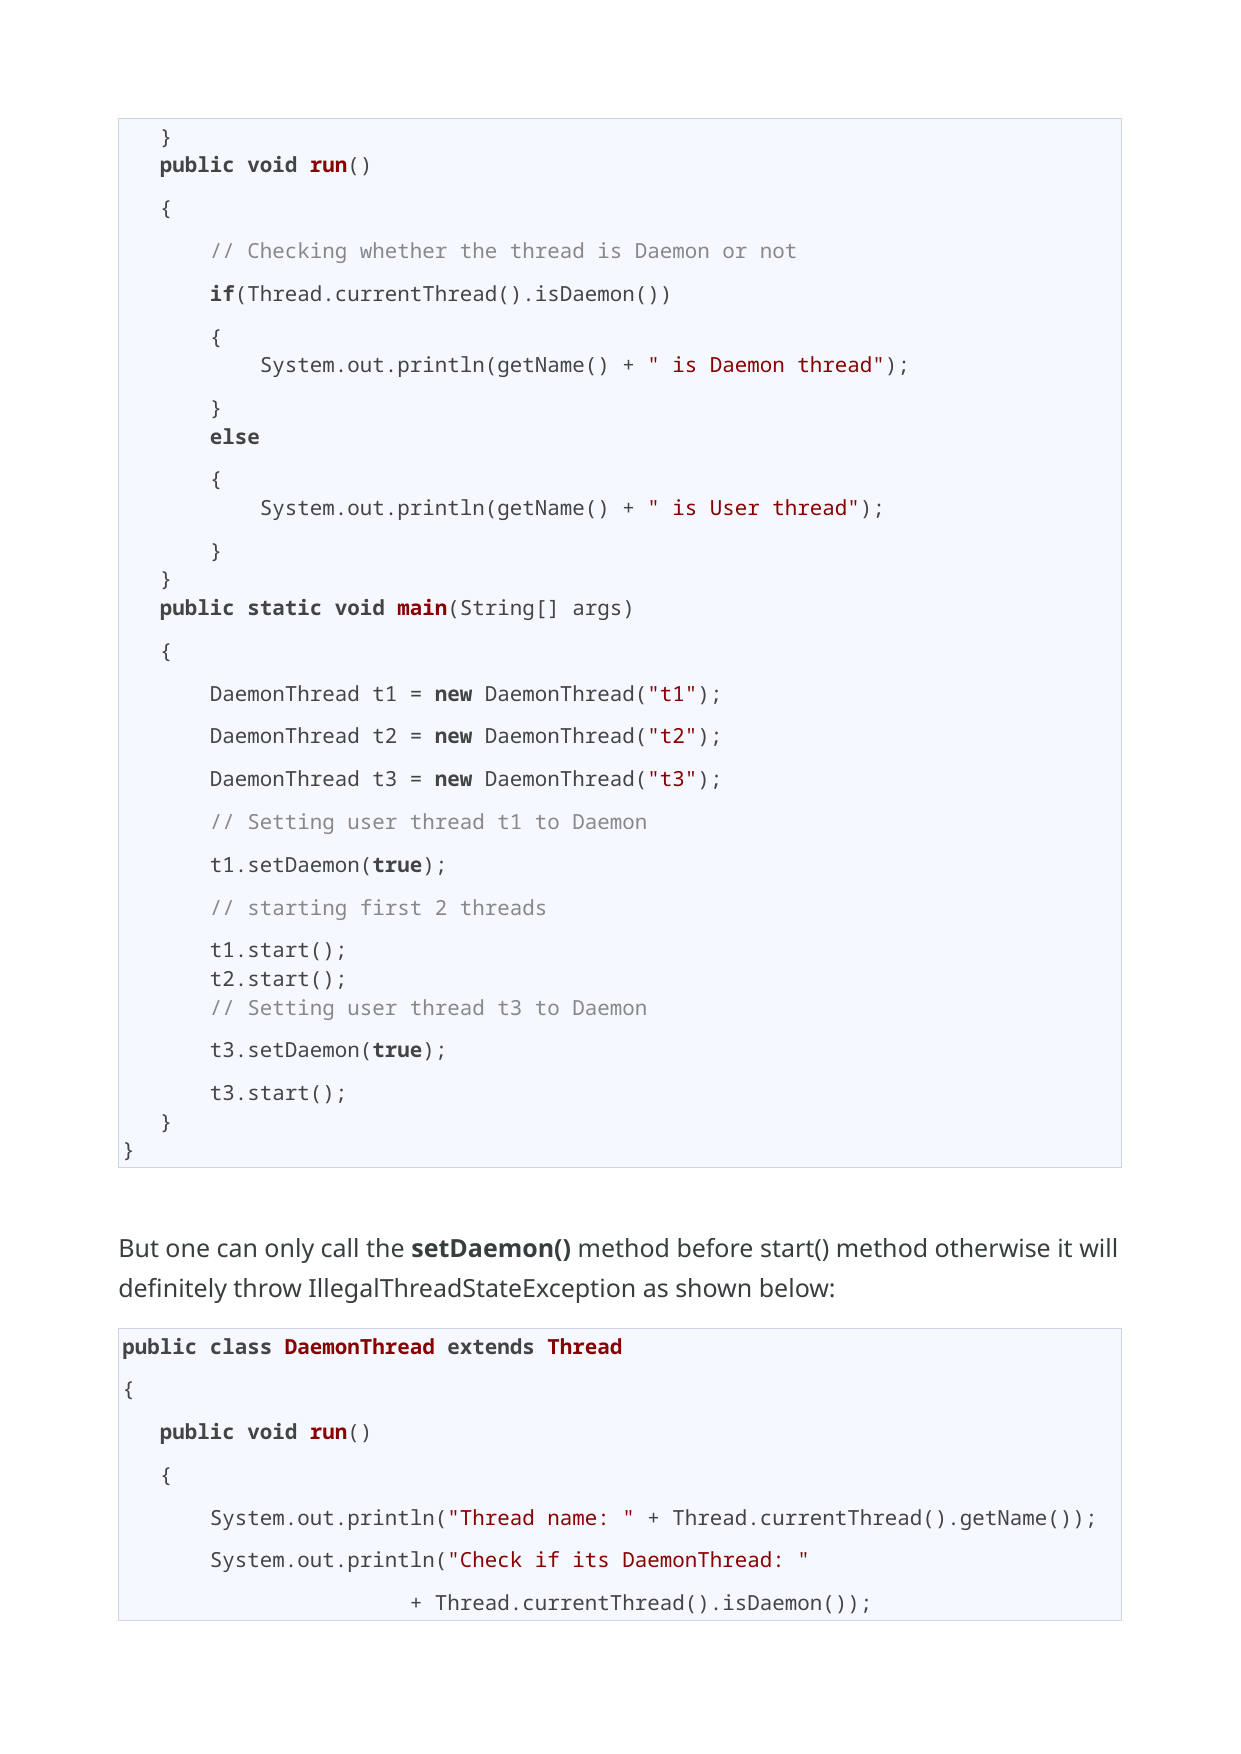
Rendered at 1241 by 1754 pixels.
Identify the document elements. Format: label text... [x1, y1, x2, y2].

text But one can only call the setDaemon() method before start() method otherwise it will definitely throw IllegalThreadStateException as shown below: [118, 1197, 1122, 1304]
text System.out.println(getName() + " is Daemon thread"); [119, 346, 1121, 379]
text { [119, 318, 1121, 346]
text public void run() [119, 147, 1121, 179]
text // Checking whether the thread is Daemon or not [119, 232, 1121, 265]
text // Setting user thread t3 to Daemon [119, 989, 1121, 1021]
text // starting first 2 threads [119, 889, 1121, 921]
text } [119, 389, 1121, 418]
text DaemonThread t1 = new DaemonThread("t1"); [119, 675, 1121, 707]
text { [119, 632, 1121, 664]
text t3.start(); [119, 1074, 1121, 1103]
text { [119, 461, 1121, 489]
text } [119, 1131, 1121, 1167]
text + Thread.currentThread().isDaemon()); [119, 1584, 1121, 1620]
text public class DaemonThread extends Thread [119, 1329, 1121, 1360]
text System.out.println(getName() + " is User thread"); [119, 489, 1121, 522]
text System.out.println("Check if its DaemonThread: " [119, 1542, 1121, 1574]
text { [119, 1371, 1121, 1403]
text { [119, 1456, 1121, 1488]
text else [119, 418, 1121, 450]
text public static void main(String[] args) [119, 589, 1121, 622]
text t1.setDaemon(true); [119, 846, 1121, 878]
text System.out.println("Thread name: " + Thread.currentThread().getName()); [119, 1499, 1121, 1531]
text { [119, 189, 1121, 222]
text if(Thread.currentThread().isDaemon()) [119, 275, 1121, 308]
text } [119, 561, 1121, 589]
text t3.setDaemon(true); [119, 1031, 1121, 1064]
text public void run() [119, 1413, 1121, 1446]
text } [119, 532, 1121, 561]
text t2.start(); [119, 960, 1121, 989]
text } [119, 119, 1121, 147]
text DaemonThread t3 = new DaemonThread("t3"); [119, 760, 1121, 793]
text DaemonThread t2 = new DaemonThread("t2"); [119, 717, 1121, 750]
text t1.start(); [119, 932, 1121, 960]
text // Setting user thread t1 to Daemon [119, 803, 1121, 836]
text } [119, 1103, 1121, 1131]
